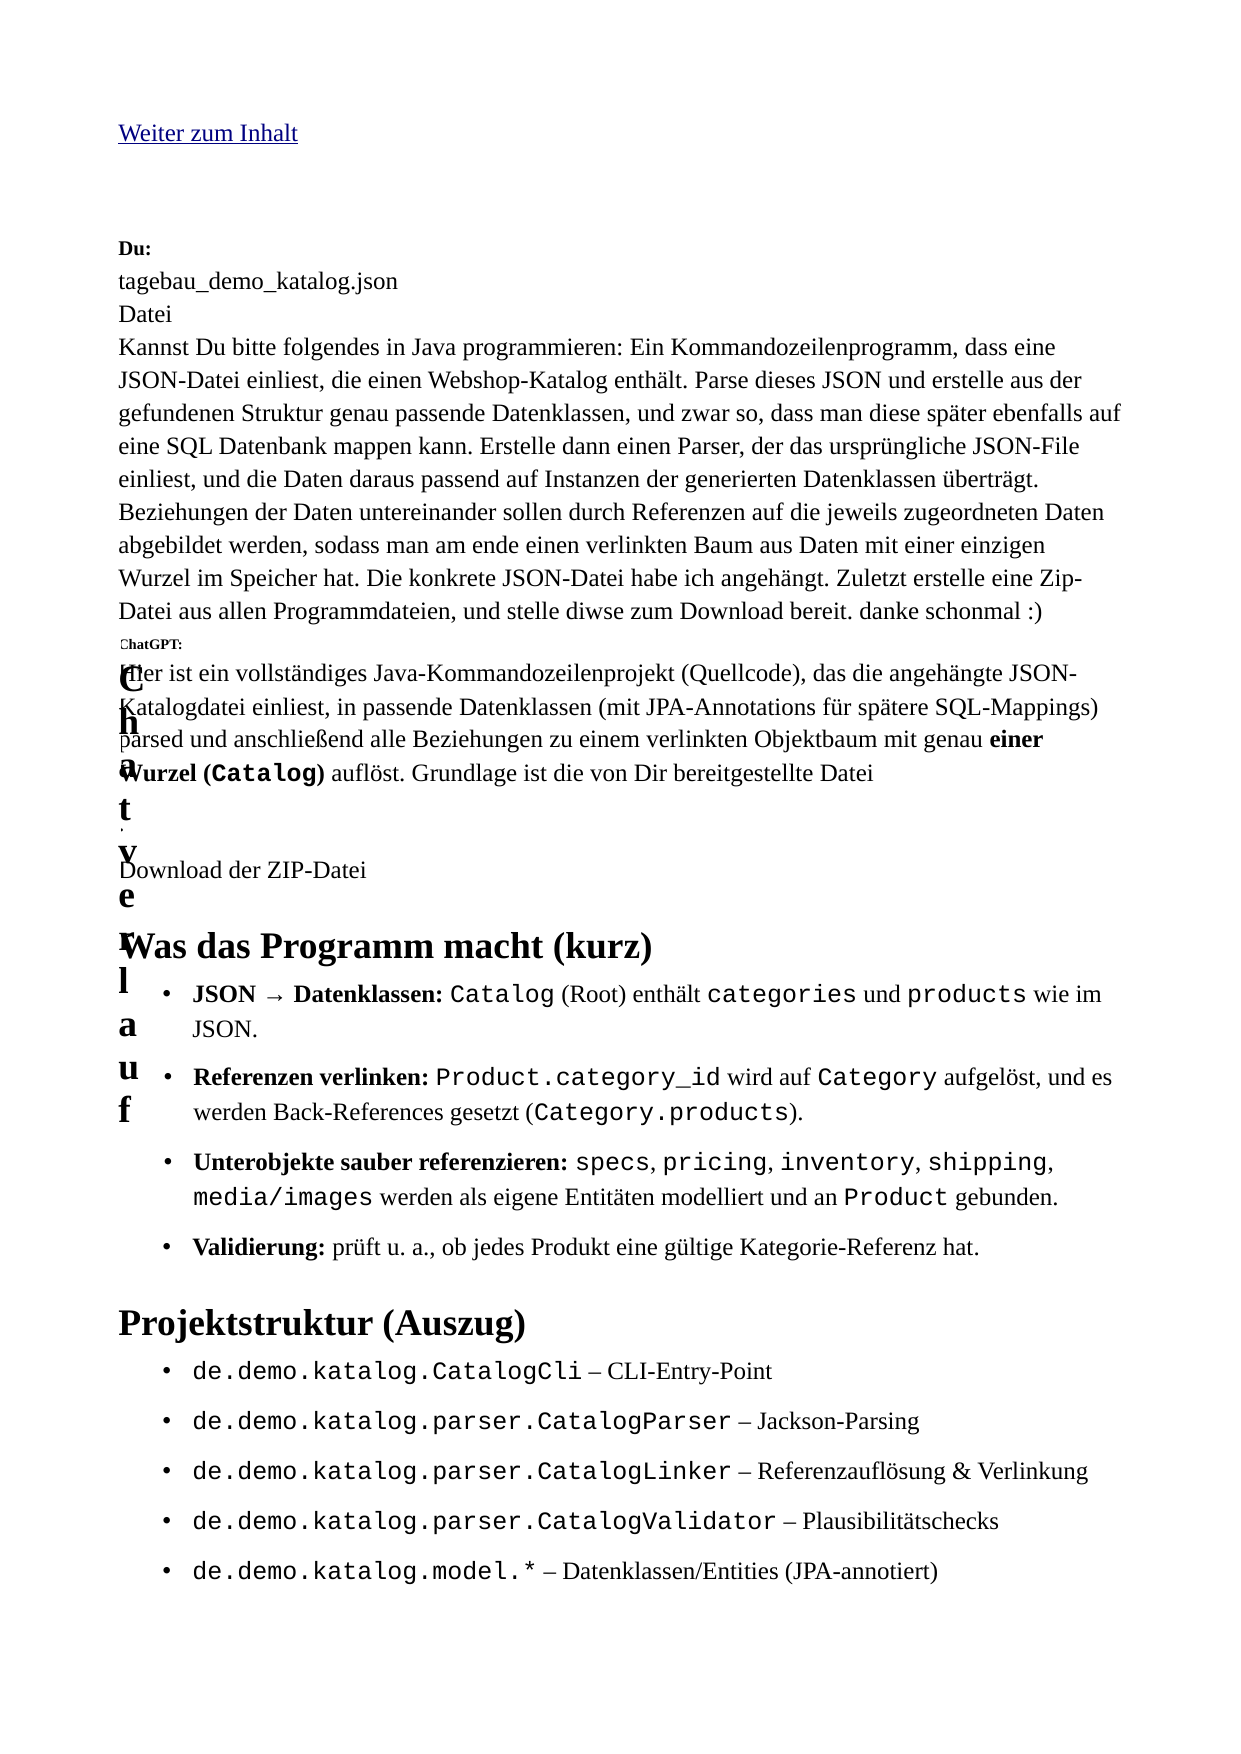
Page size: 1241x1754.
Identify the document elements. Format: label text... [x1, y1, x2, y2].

list de.demo.katalog.model.* – Datenklassen/Entities (JPA-annotiert) [162, 1556, 1122, 1587]
text Kannst Du bitte folgendes in Java programmieren: Ein Kommandozeilenprogramm, dass eine JSON-Datei einliest, die einen Webshop-Katalog enthält. Parse dieses JSON und erstelle aus der gefundenen Struktur genau passende Datenklassen, und zwar so, dass man diese später ebenfalls auf eine SQL Datenbank mappen kann. Erstelle dann einen Parser, der das ursprüngliche JSON-File einliest, und die Daten daraus passend auf Instanzen der generierten Datenklassen überträgt. Beziehungen der Daten untereinander sollen durch Referenzen auf die jeweils zugeordneten Daten abgebildet werden, sodass man am ende einen verlinkten Baum aus Daten mit einer einzigen Wurzel im Speicher hat. Die konkrete JSON-Datei habe ich angehängt. Zuletzt erstelle eine Zip-Datei aus allen Programmdateien, und stelle diwse zum Download bereit. danke schonmal :) [118, 332, 1122, 625]
subtitle ChatGPT: [118, 636, 1122, 656]
list de.demo.katalog.CatalogCli – CLI-Entry-Point [162, 1356, 1122, 1387]
subtitle Projektstruktur (Auszug) [118, 1301, 1122, 1344]
list JSON → Datenklassen: Catalog (Root) enthält categories und products wie im JSON. [162, 979, 1122, 1043]
list Unterobjekte sauber referenzieren: specs, pricing, inventory, shipping, media/images werden als eigene Entitäten modelliert und an Product gebunden. [164, 1147, 1122, 1213]
subtitle Was das Programm macht (kurz) [121, 924, 1122, 967]
text tagebau_demo_katalog.json [118, 266, 1122, 295]
list de.demo.katalog.parser.CatalogLinker – Referenzauflösung & Verlinkung [162, 1456, 1122, 1487]
text Hier ist ein vollständiges Java-Kommandozeilenprojekt (Quellcode), das die angehängte JSON-Katalogdatei einliest, in passende Datenklassen (mit JPA-Annotations für spätere SQL-Mappings) parsed und anschließend alle Beziehungen zu einem verlinkten Objektbaum mit genau einer Wurzel (Catalog) auflöst. Grundlage ist die von Dir bereitgestellte Datei [121, 658, 1122, 788]
text Weiter zum Inhalt [118, 118, 1122, 147]
list de.demo.katalog.parser.CatalogValidator – Plausibilitätschecks [162, 1506, 1122, 1537]
list Validierung: prüft u. a., ob jedes Produkt eine gültige Kategorie-Referenz hat. [162, 1232, 1122, 1261]
text Datei [118, 299, 1122, 328]
text . [121, 808, 1122, 836]
text Download der ZIP-Datei [121, 855, 1122, 884]
subtitle Du: [118, 236, 1122, 260]
list Referenzen verlinken: Product.category_id wird auf Category aufgelöst, und es werden Back-References gesetzt (Category.products). [164, 1062, 1122, 1128]
list de.demo.katalog.parser.CatalogParser – Jackson-Parsing [162, 1406, 1122, 1437]
